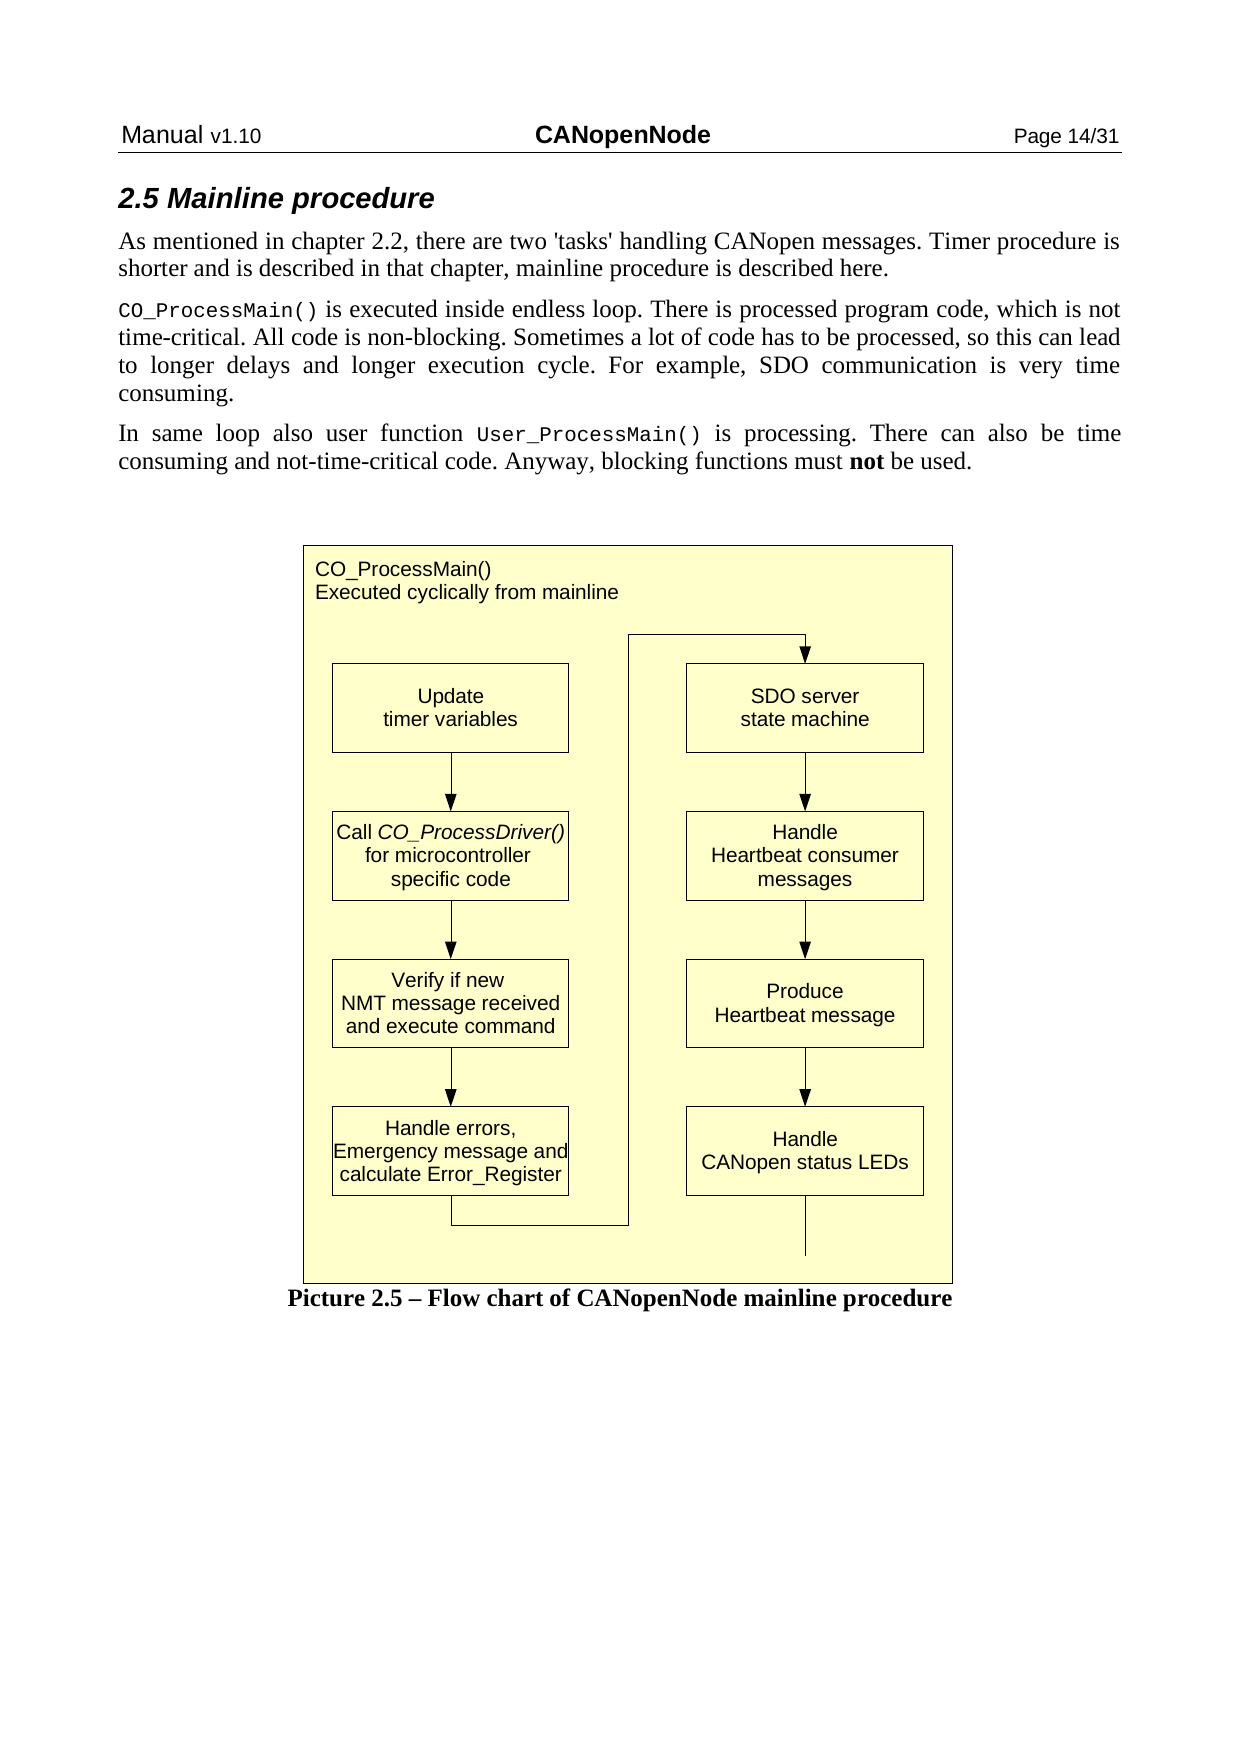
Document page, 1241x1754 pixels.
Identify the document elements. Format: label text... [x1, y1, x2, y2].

text In same loop also user function User_ProcessMain() is processing. There can also be time consuming and not-time-critical code. Anyway, blocking functions must not be used. [118, 419, 1122, 475]
text CO_ProcessMain() is executed inside endless loop. There is processed program code, which is not time-critical. All code is non-blocking. Sometimes a lot of code has to be processed, so this can lead to longer delays and longer execution cycle. For example, SDO communication is very time consuming. [118, 295, 1122, 406]
text As mentioned in chapter 2.2, there are two 'tasks' handling CANopen messages. Timer procedure is shorter and is described in that chapter, mainline procedure is described here. [118, 227, 1122, 282]
subtitle 2.5 Mainline procedure [118, 182, 1122, 214]
subtitle Picture 2.5 – Flow chart of CANopenNode mainline procedure [118, 528, 1122, 1312]
